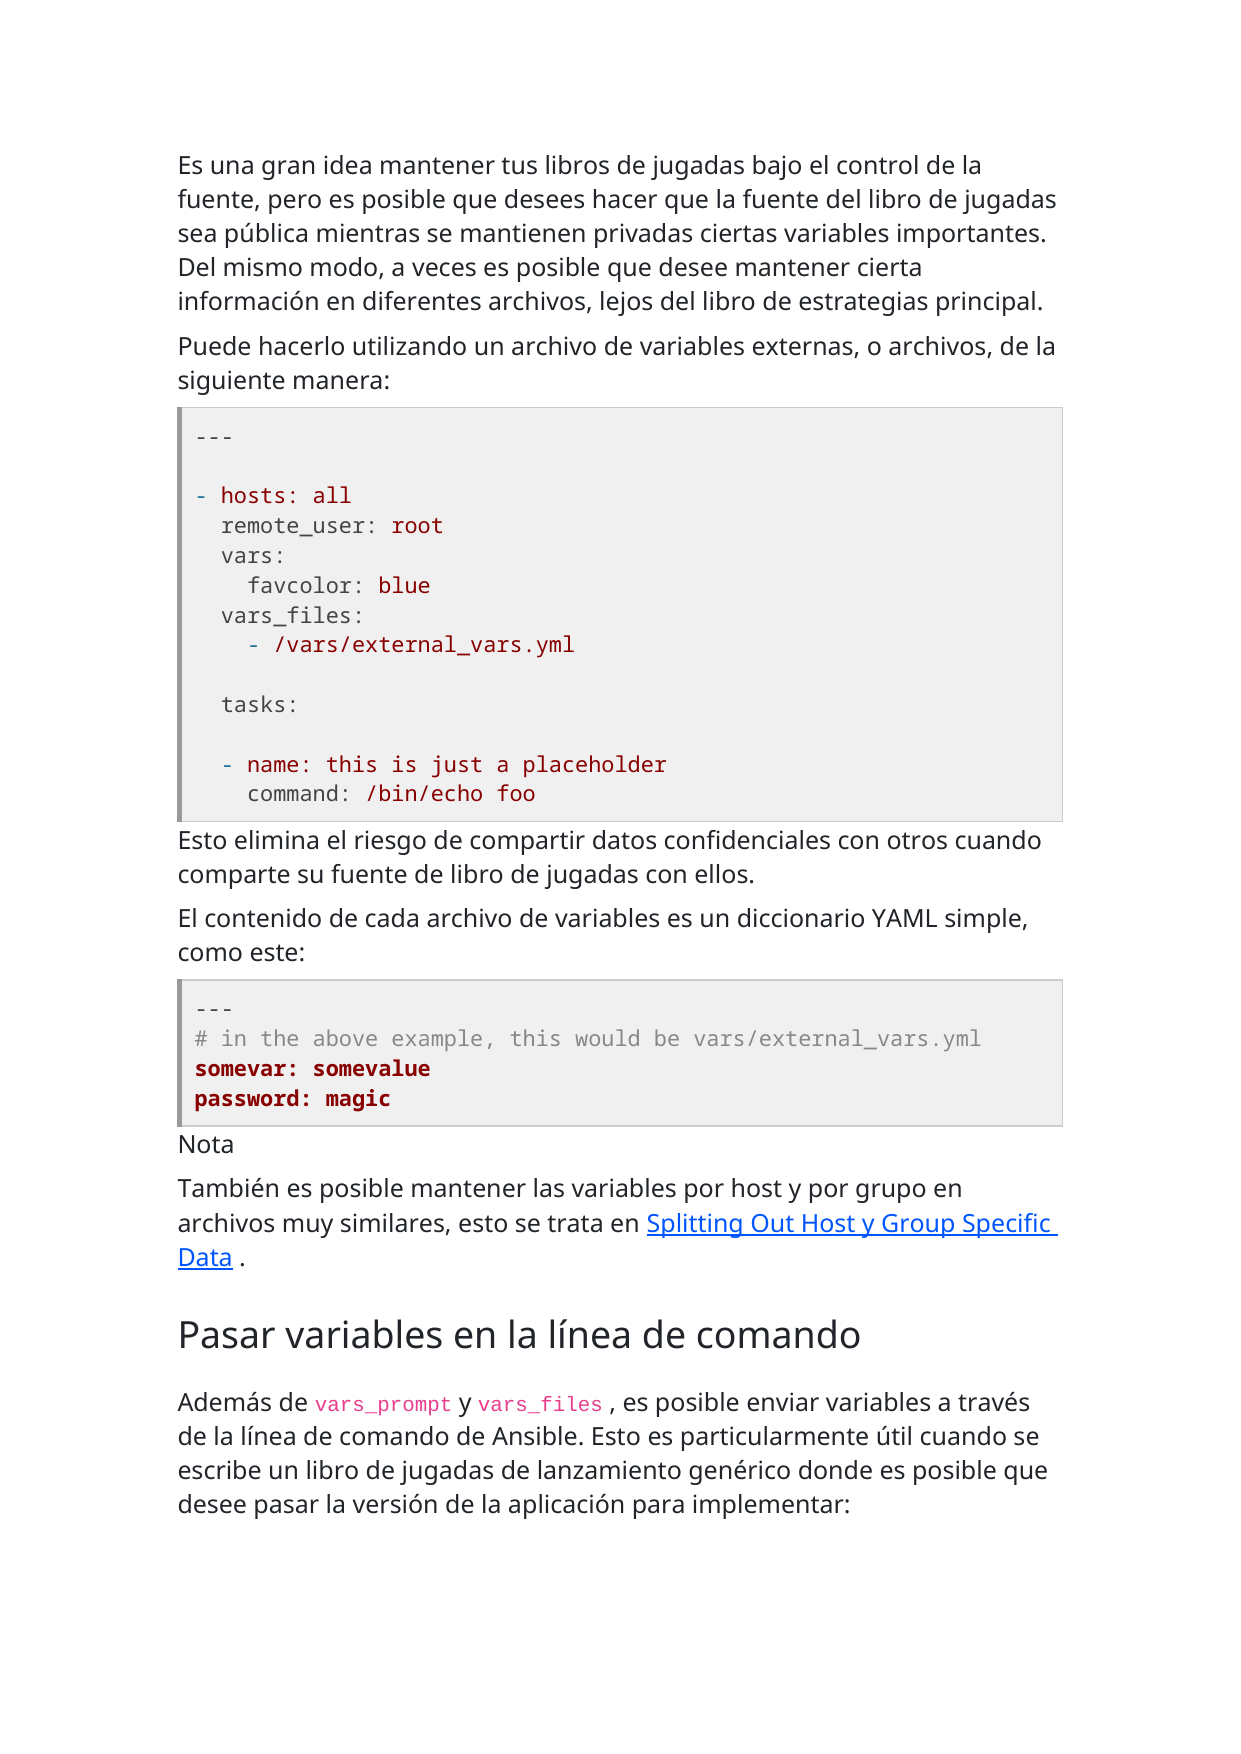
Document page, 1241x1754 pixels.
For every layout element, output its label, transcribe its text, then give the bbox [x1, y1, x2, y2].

text Nota [177, 1127, 1063, 1161]
text También es posible mantener las variables por host y por grupo en archivos muy similares, esto se trata en Splitting Out Host y Group Specific Data . [177, 1171, 1063, 1273]
text Es una gran idea mantener tus libros de jugadas bajo el control de la fuente, pero es posible que desees hacer que la fuente del libro de jugadas sea pública mientras se mantienen privadas ciertas variables importantes. Del mismo modo, a veces es posible que desee mantener cierta información en diferentes archivos, lejos del libro de estrategias principal. [177, 148, 1063, 318]
text somevar: somevalue [182, 1039, 1062, 1069]
text Puede hacerlo utilizando un archivo de variables externas, o archivos, de la siguiente manera: [177, 328, 1063, 396]
text command: /bin/echo foo [182, 764, 1062, 821]
text Además de vars_prompt y vars_files , es posible enviar variables a través de la línea de comando de Ansible. Esto es particularmente útil cuando se escribe un libro de jugadas de lanzamiento genérico donde es posible que desee pasar la versión de la aplicación para implementar: [177, 1385, 1063, 1521]
text vars: [182, 526, 1062, 556]
text remote_user: root [182, 496, 1062, 526]
text favcolor: blue [182, 556, 1062, 586]
text - hosts: all [182, 466, 1062, 496]
text - name: this is just a placeholder [182, 734, 1062, 764]
text Pasar variables en la línea de comando [177, 1309, 1063, 1360]
text --- [182, 408, 1062, 437]
text vars_files: [182, 586, 1062, 615]
text # in the above example, this would be vars/external_vars.yml [182, 1009, 1062, 1039]
text Esto elimina el riesgo de compartir datos confidenciales con otros cuando comparte su fuente de libro de jugadas con ellos. [177, 822, 1063, 890]
text El contenido de cada archivo de variables es un diccionario YAML simple, como este: [177, 901, 1063, 969]
text tasks: [182, 675, 1062, 705]
text - /vars/external_vars.yml [182, 615, 1062, 645]
text --- [182, 981, 1062, 1009]
text password: magic [182, 1069, 1062, 1125]
